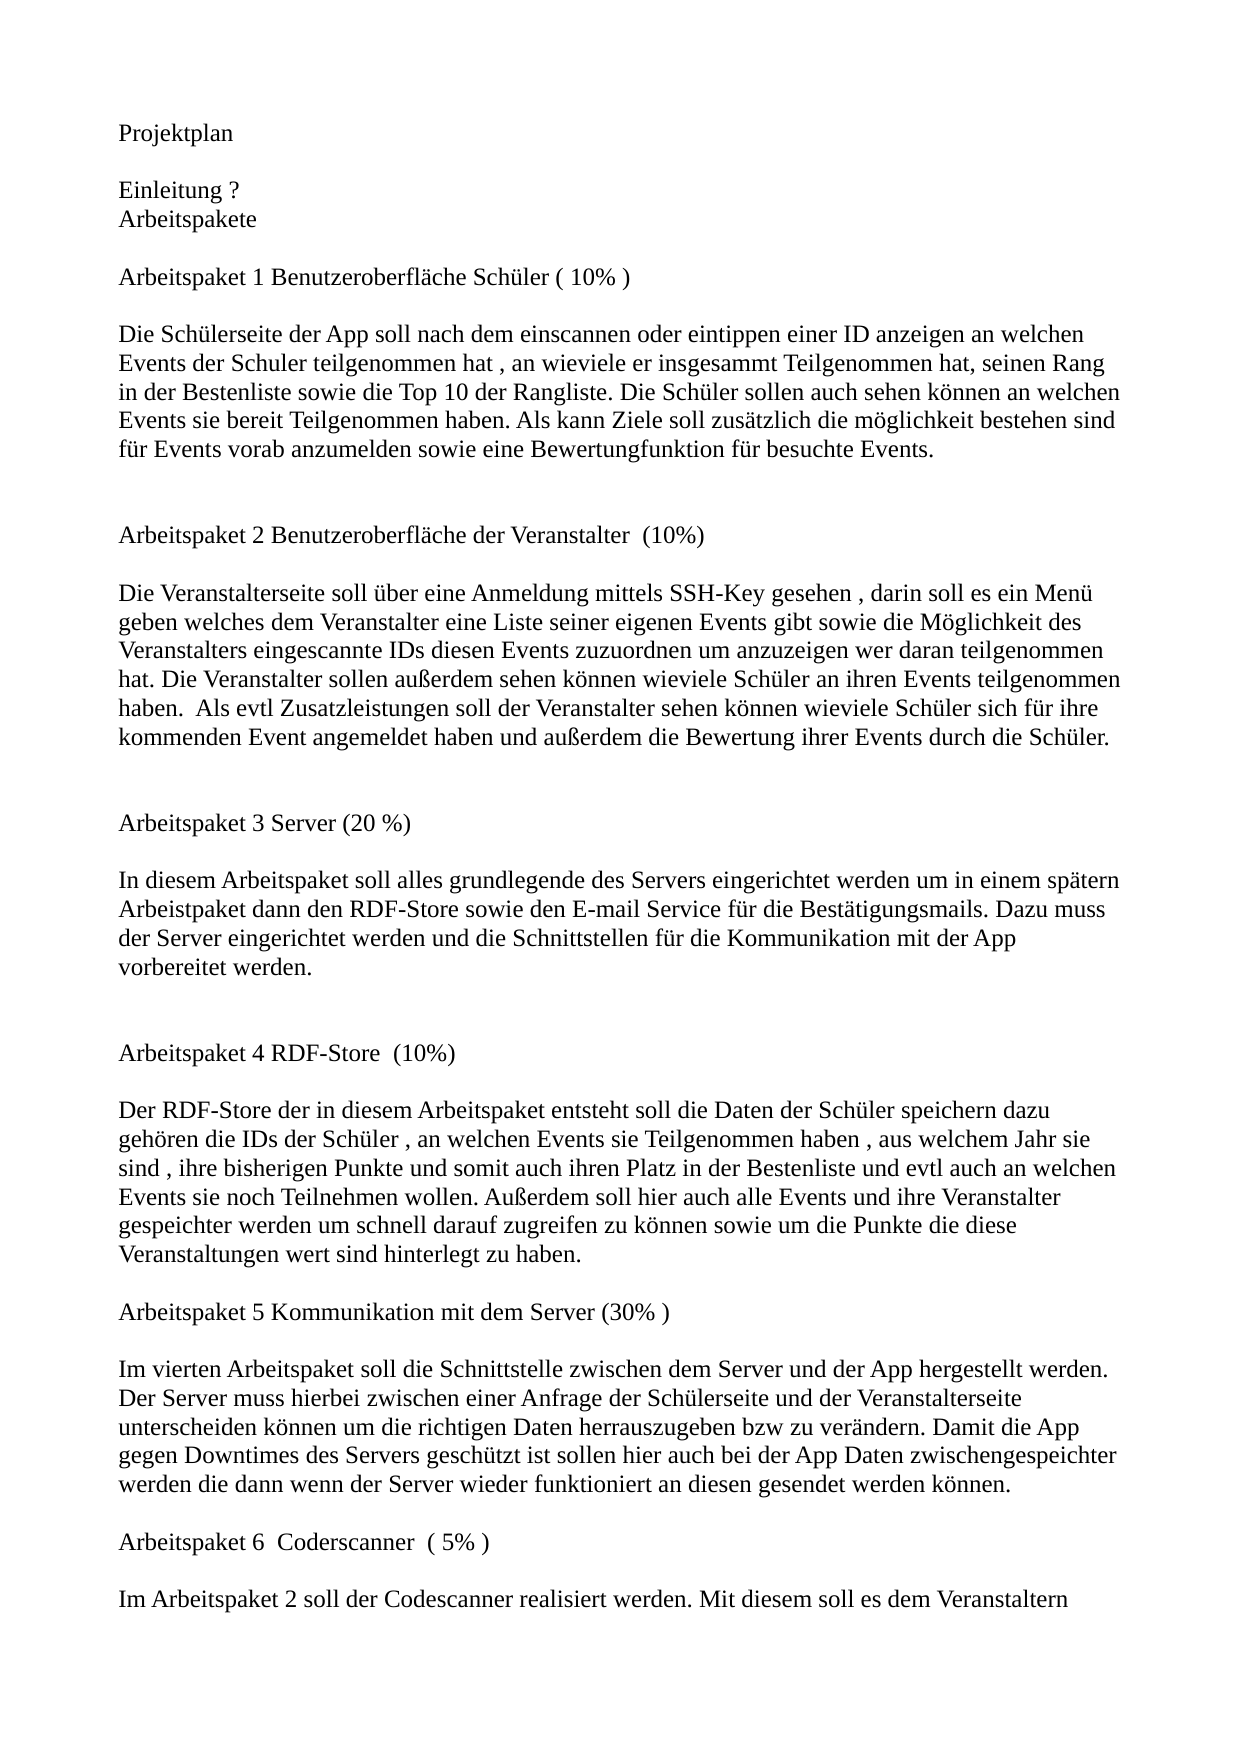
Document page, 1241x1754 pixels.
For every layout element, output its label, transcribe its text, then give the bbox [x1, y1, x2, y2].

text In diesem Arbeitspaket soll alles grundlegende des Servers eingerichtet werden um in einem spätern Arbeistpaket dann den RDF-Store sowie den E-mail Service für die Bestätigungsmails. Dazu muss der Server eingerichtet werden und die Schnittstellen für die Kommunikation mit der App vorbereitet werden. [118, 866, 1122, 981]
text Die Schülerseite der App soll nach dem einscannen oder eintippen einer ID anzeigen an welchen Events der Schuler teilgenommen hat , an wieviele er insgesammt Teilgenommen hat, seinen Rang in der Bestenliste sowie die Top 10 der Rangliste. Die Schüler sollen auch sehen können an welchen Events sie bereit Teilgenommen haben. Als kann Ziele soll zusätzlich die möglichkeit bestehen sind für Events vorab anzumelden sowie eine Bewertungfunktion für besuchte Events. [118, 319, 1122, 463]
text Arbeitspaket 3 Server (20 %) [118, 808, 1122, 837]
text Die Veranstalterseite soll über eine Anmeldung mittels SSH-Key gesehen , darin soll es ein Menü geben welches dem Veranstalter eine Liste seiner eigenen Events gibt sowie die Möglichkeit des Veranstalters eingescannte IDs diesen Events zuzuordnen um anzuzeigen wer daran teilgenommen hat. Die Veranstalter sollen außerdem sehen können wieviele Schüler an ihren Events teilgenommen haben. Als evtl Zusatzleistungen soll der Veranstalter sehen können wieviele Schüler sich für ihre kommenden Event angemeldet haben und außerdem die Bewertung ihrer Events durch die Schüler. [118, 578, 1122, 751]
text Im Arbeitspaket 2 soll der Codescanner realisiert werden. Mit diesem soll es dem Veranstaltern [118, 1584, 1122, 1613]
text Einleitung ? [118, 176, 1122, 204]
text Arbeitspaket 1 Benutzeroberfläche Schüler ( 10% ) [118, 262, 1122, 291]
text Arbeitspaket 2 Benutzeroberfläche der Veranstalter (10%) [118, 521, 1122, 549]
text Arbeitspaket 5 Kommunikation mit dem Server (30% ) [118, 1297, 1122, 1326]
text Projektplan [118, 118, 1122, 147]
text Im vierten Arbeitspaket soll die Schnittstelle zwischen dem Server und der App hergestellt werden. Der Server muss hierbei zwischen einer Anfrage der Schülerseite und der Veranstalterseite unterscheiden können um die richtigen Daten herrauszugeben bzw zu verändern. Damit die App gegen Downtimes des Servers geschützt ist sollen hier auch bei der App Daten zwischengespeichter werden die dann wenn der Server wieder funktioniert an diesen gesendet werden können. [118, 1354, 1122, 1498]
text Der RDF-Store der in diesem Arbeitspaket entsteht soll die Daten der Schüler speichern dazu gehören die IDs der Schüler , an welchen Events sie Teilgenommen haben , aus welchem Jahr sie sind , ihre bisherigen Punkte und somit auch ihren Platz in der Bestenliste und evtl auch an welchen Events sie noch Teilnehmen wollen. Außerdem soll hier auch alle Events und ihre Veranstalter gespeichter werden um schnell darauf zugreifen zu können sowie um die Punkte die diese Veranstaltungen wert sind hinterlegt zu haben. [118, 1096, 1122, 1268]
text Arbeitspaket 4 RDF-Store (10%) [118, 1038, 1122, 1067]
text Arbeitspakete [118, 204, 1122, 233]
text Arbeitspaket 6 Coderscanner ( 5% ) [118, 1527, 1122, 1556]
